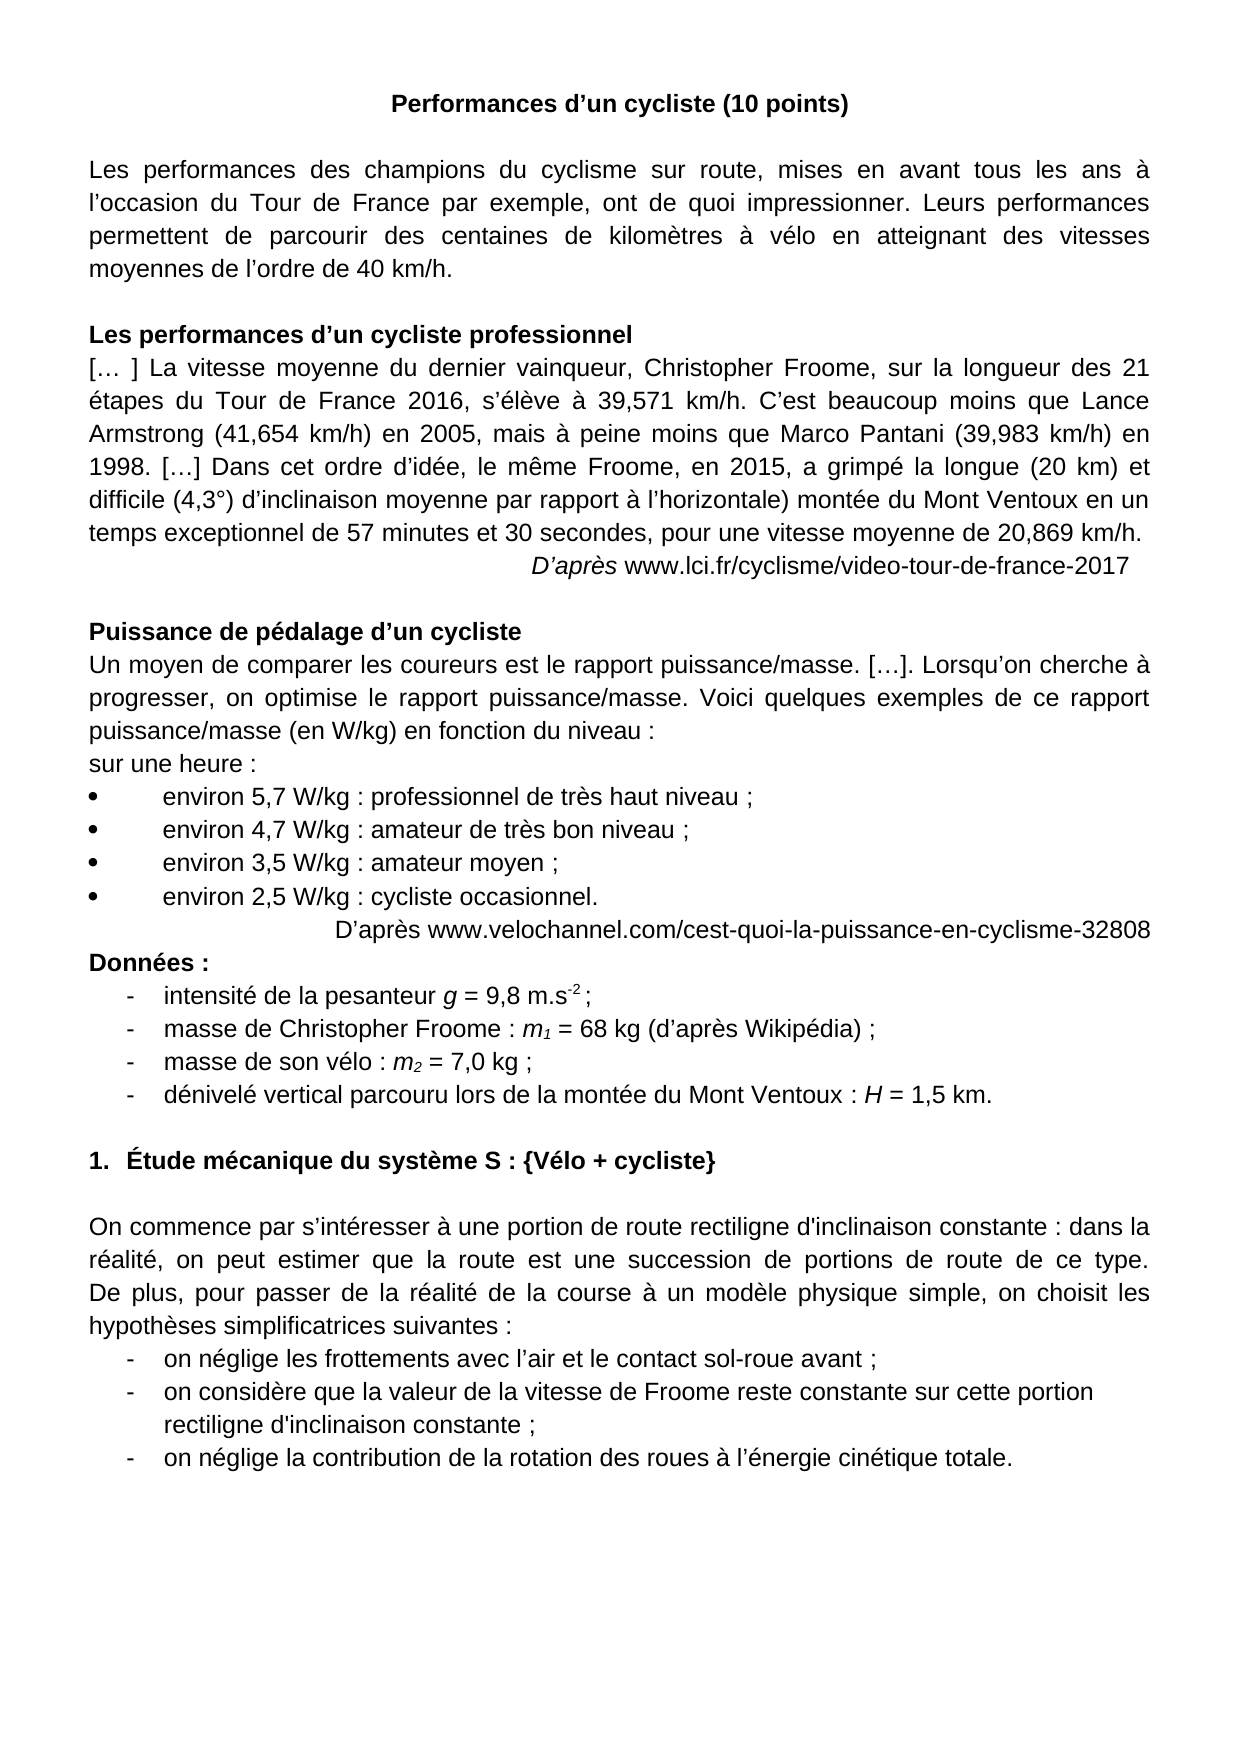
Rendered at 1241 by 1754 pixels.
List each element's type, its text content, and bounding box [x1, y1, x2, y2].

list environ 4,7 W/kg : amateur de très bon niveau ; [89, 815, 1152, 844]
text sur une heure : [89, 749, 1152, 778]
text On commence par s’intéresser à une portion de route rectiligne d'inclinaison constante : dans la réalité, on peut estimer que la route est une succession de portions de route de ce type. De plus, pour passer de la réalité de la course à un modèle physique simple, on choisit les hypothèses simplificatrices suivantes : [89, 1212, 1152, 1339]
list on considère que la valeur de la vitesse de Froome reste constante sur cette portion rectiligne d'inclinaison constante ; [126, 1377, 1152, 1439]
list Étude mécanique du système S : {Vélo + cycliste} [89, 1146, 1152, 1174]
list on néglige les frottements avec l’air et le contact sol-roue avant ; [126, 1344, 1152, 1373]
list intensité de la pesanteur g = 9,8 m.s-2 ; [126, 981, 1152, 1009]
text Un moyen de comparer les coureurs est le rapport puissance/masse. […]. Lorsqu’on cherche à progresser, on optimise le rapport puissance/masse. Voici quelques exemples de ce rapport puissance/masse (en W/kg) en fonction du niveau : [89, 650, 1152, 745]
list D’après www.velochannel.com/cest-quoi-la-puissance-en-cyclisme-32808 [89, 914, 1152, 943]
text Les performances des champions du cyclisme sur route, mises en avant tous les ans à l’occasion du Tour de France par exemple, ont de quoi impressionner. Leurs performances permettent de parcourir des centaines de kilomètres à vélo en atteignant des vitesses moyennes de l’ordre de 40 km/h. [89, 155, 1152, 282]
list environ 5,7 W/kg : professionnel de très haut niveau ; [89, 782, 1152, 811]
text [… ] La vitesse moyenne du dernier vainqueur, Christopher Froome, sur la longueur des 21 étapes du Tour de France 2016, s’élève à 39,571 km/h. C’est beaucoup moins que Lance Armstrong (41,654 km/h) en 2005, mais à peine moins que Marco Pantani (39,983 km/h) en 1998. […] Dans cet ordre d’idée, le même Froome, en 2015, a grimpé la longue (20 km) et difficile (4,3°) d’inclinaison moyenne par rapport à l’horizontale) montée du Mont Ventoux en un temps exceptionnel de 57 minutes et 30 secondes, pour une vitesse moyenne de 20,869 km/h. D’après www.lci.fr/cyclisme/video-tour-de-france-2017 [89, 353, 1152, 580]
list dénivelé vertical parcouru lors de la montée du Mont Ventoux : H = 1,5 km. [126, 1080, 1152, 1108]
list environ 2,5 W/kg : cycliste occasionnel. [89, 881, 1152, 910]
list masse de Christopher Froome : m1 = 68 kg (d’après Wikipédia) ; [126, 1014, 1152, 1042]
list on néglige la contribution de la rotation des roues à l’énergie cinétique totale. [126, 1443, 1152, 1472]
text Les performances d’un cycliste professionnel [89, 320, 1152, 348]
text Performances d’un cycliste (10 points) [89, 89, 1152, 117]
text Données : [89, 948, 1152, 976]
list masse de son vélo : m2 = 7,0 kg ; [126, 1047, 1152, 1075]
list environ 3,5 W/kg : amateur moyen ; [89, 848, 1152, 877]
text Puissance de pédalage d’un cycliste [89, 617, 1152, 646]
